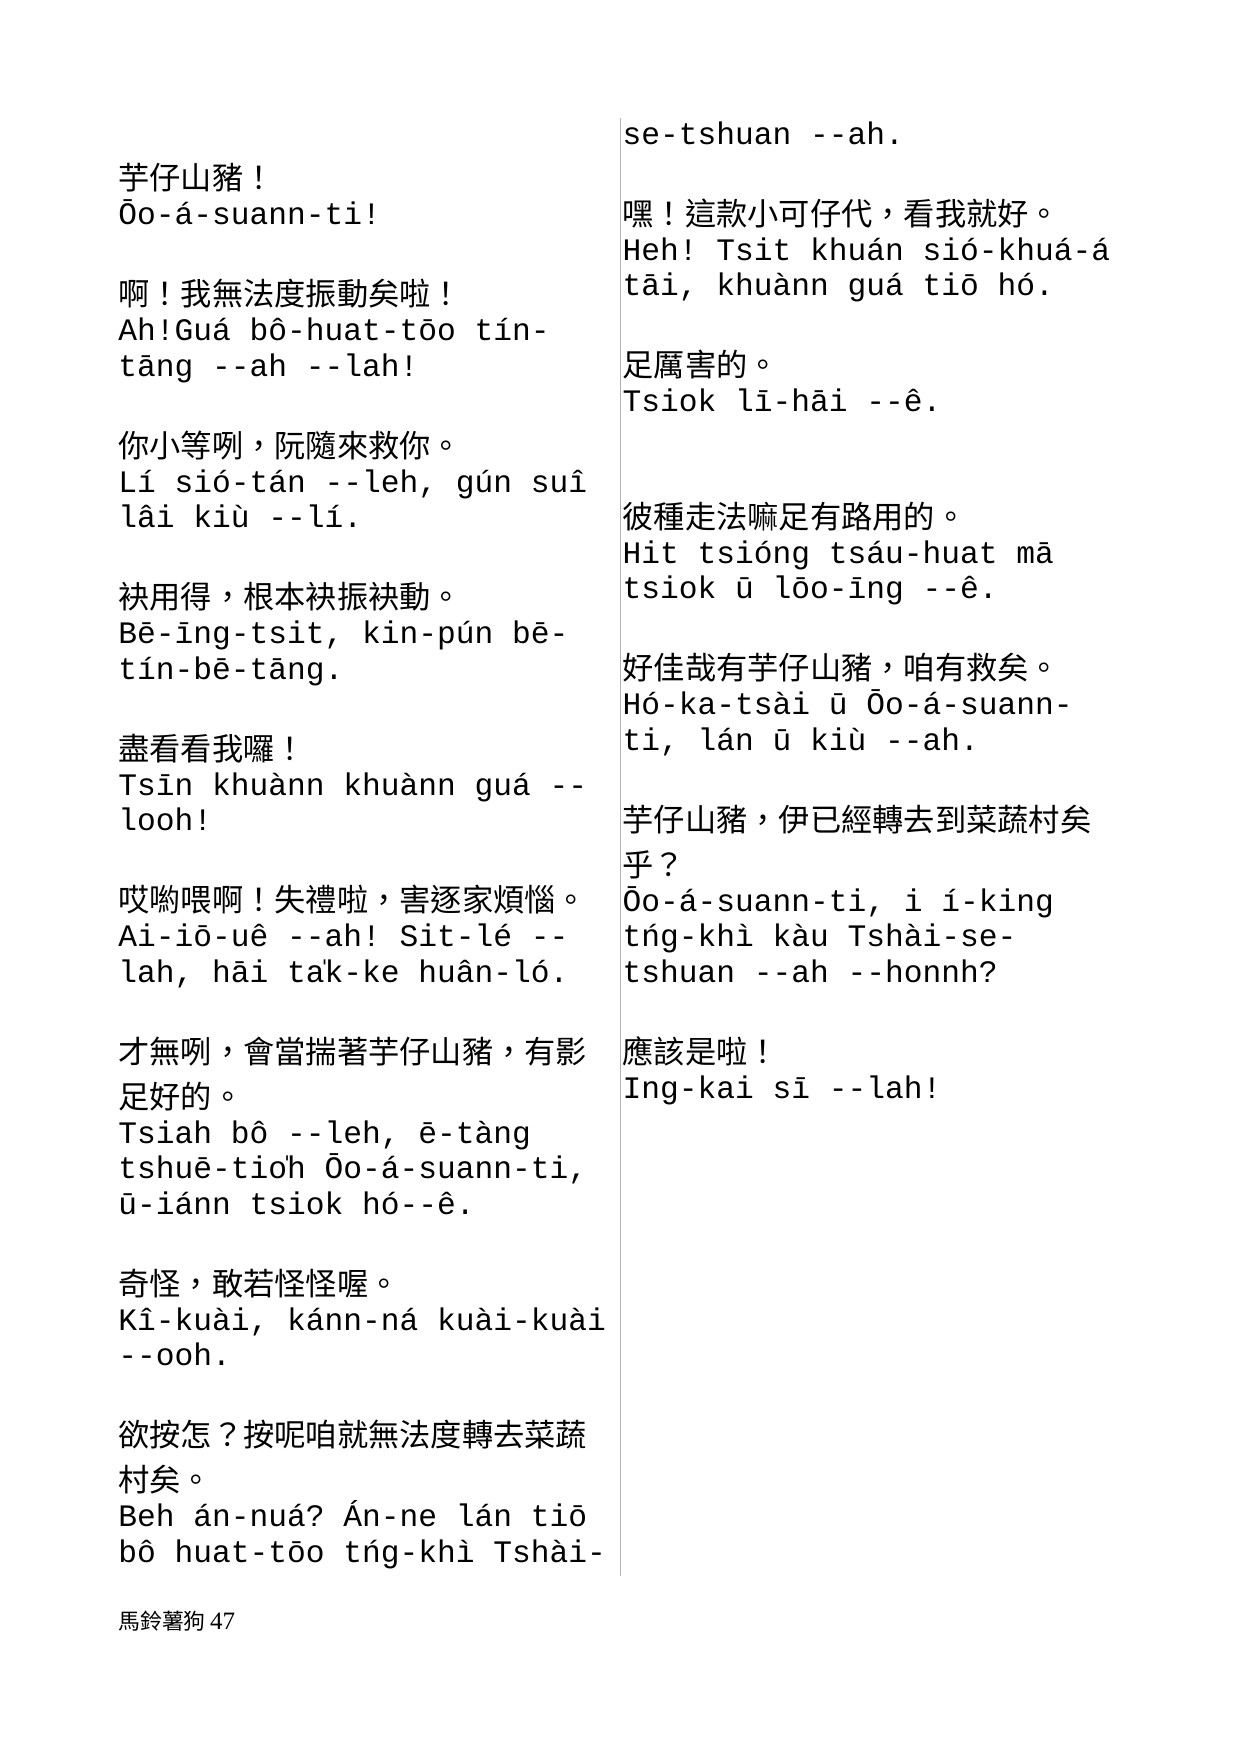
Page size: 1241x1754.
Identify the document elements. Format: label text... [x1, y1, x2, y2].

text Bē-īng-tsit, kin-pún bē-tín-bē-tāng. [118, 618, 618, 688]
text 應該是啦！ [622, 1027, 1122, 1072]
text 好佳哉有芋仔山豬，咱有救矣。 [622, 643, 1122, 688]
text Ai-iō-uê --ah! Sit-lé --lah, hāi ta̍k-ke huân-ló. [118, 921, 618, 991]
text 足厲害的。 [622, 340, 1122, 386]
text Lí sió-tán --leh, gún suî lâi kiù --lí. [118, 466, 618, 537]
text 啊！我無法度振動矣啦！ [118, 269, 618, 315]
text Ah!Guá bô-huat-tōo tín-tāng --ah --lah! [118, 315, 618, 386]
text Tsīn khuànn khuànn guá --looh! [118, 769, 618, 840]
text 嘿！這款小可仔代，看我就好。 [622, 189, 1122, 234]
text 奇怪，敢若怪怪喔。 [118, 1259, 618, 1304]
text Kî-kuài, kánn-ná kuài-kuài --ooh. [118, 1304, 618, 1375]
text Hó-ka-tsài ū Ōo-á-suann-ti, lán ū kiù --ah. [622, 688, 1122, 759]
text 盡看看我囉！ [118, 724, 618, 769]
text 芋仔山豬！ [118, 153, 618, 199]
text Hit tsióng tsáu-huat mā tsiok ū lōo-īng --ê. [622, 537, 1122, 608]
text se-tshuan --ah. [622, 118, 1122, 153]
text Ōo-á-suann-ti! [118, 199, 618, 234]
text 彼種走法嘛足有路用的。 [622, 492, 1122, 537]
text 芋仔山豬，伊已經轉去到菜蔬村矣乎？ [622, 795, 1122, 885]
text Tsiok lī-hāi --ê. [622, 386, 1122, 421]
text 袂用得，根本袂振袂動。 [118, 572, 618, 618]
text Ōo-á-suann-ti, i í-king tńg-khì kàu Tshài-se-tshuan --ah --honnh? [622, 885, 1122, 991]
text 你小等咧，阮隨來救你。 [118, 421, 618, 466]
text 才無咧，會當揣著芋仔山豬，有影足好的。 [118, 1027, 618, 1117]
text 哎喲喂啊！失禮啦，害逐家煩惱。 [118, 875, 618, 921]
text Heh! Tsit khuán sió-khuá-á tāi, khuànn guá tiō hó. [622, 234, 1122, 305]
text 欲按怎？按呢咱就無法度轉去菜蔬村矣。 [118, 1410, 618, 1501]
text Ing-kai sī --lah! [622, 1072, 1122, 1107]
text Tsiah bô --leh, ē-tàng tshuē-tio̍h Ōo-á-suann-ti, ū-iánn tsiok hó--ê. [118, 1117, 618, 1223]
text Beh án-nuá? Án-ne lán tiō bô huat-tōo tńg-khì Tshài- [118, 1501, 618, 1572]
